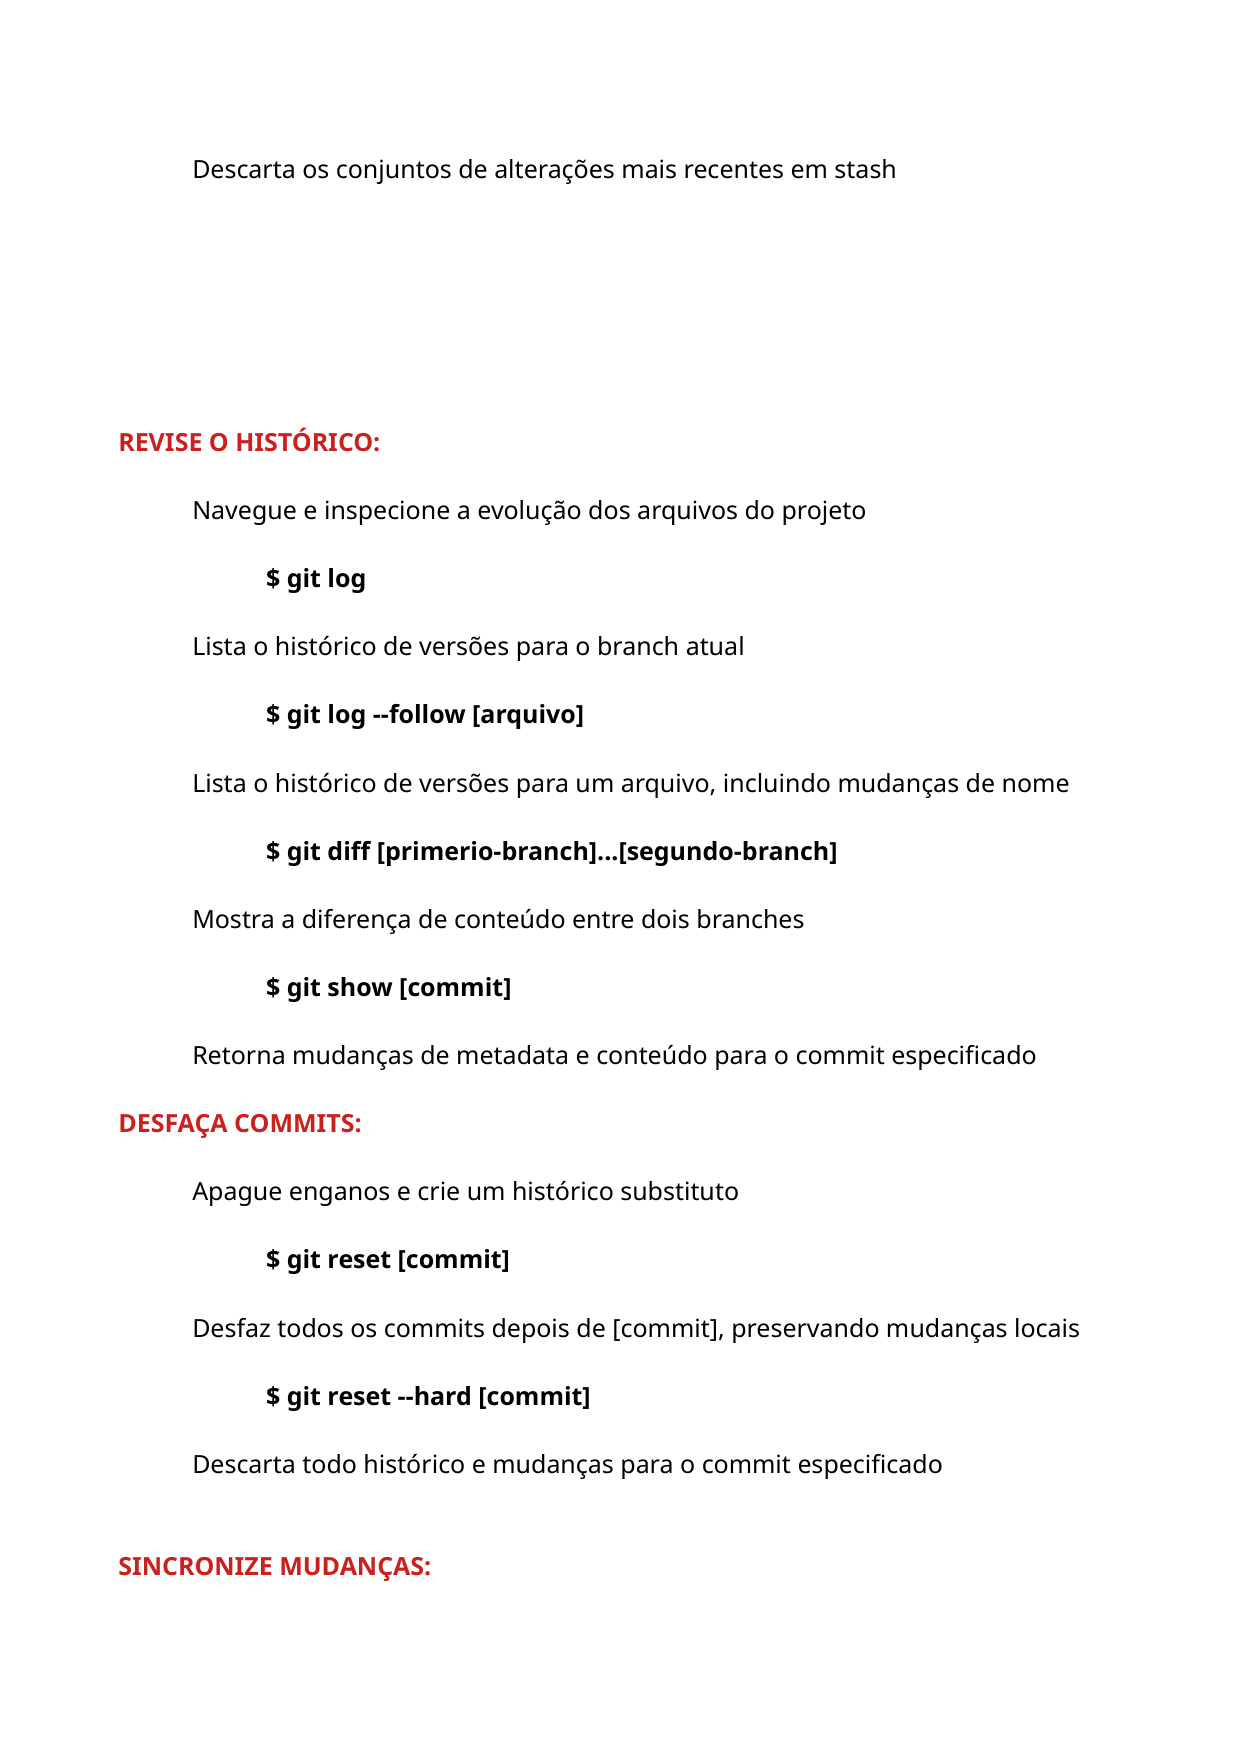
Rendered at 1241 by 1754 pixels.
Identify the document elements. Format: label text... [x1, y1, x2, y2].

text $ git reset --hard [commit] [118, 1378, 1122, 1412]
text Apague enganos e crie um histórico substituto [118, 1174, 1122, 1208]
text $ git reset [commit] [118, 1242, 1122, 1276]
text Navegue e inspecione a evolução dos arquivos do projeto [118, 493, 1122, 527]
text Descarta os conjuntos de alterações mais recentes em stash [118, 152, 1122, 186]
text Lista o histórico de versões para o branch atual [118, 629, 1122, 663]
text SINCRONIZE MUDANÇAS: [118, 1549, 1122, 1583]
text $ git show [commit] [118, 970, 1122, 1004]
text Retorna mudanças de metadata e conteúdo para o commit especificado [118, 1038, 1122, 1072]
text $ git log [118, 561, 1122, 595]
text Desfaz todos os commits depois de [commit], preservando mudanças locais [118, 1310, 1122, 1344]
text $ git diff [primerio-branch]...[segundo-branch] [118, 833, 1122, 867]
text DESFAÇA COMMITS: [118, 1106, 1122, 1140]
text Mostra a diferença de conteúdo entre dois branches [118, 902, 1122, 936]
text $ git log --follow [arquivo] [118, 697, 1122, 731]
text Descarta todo histórico e mudanças para o commit especificado [118, 1447, 1122, 1481]
text REVISE O HISTÓRICO: [118, 425, 1122, 459]
text Lista o histórico de versões para um arquivo, incluindo mudanças de nome [118, 765, 1122, 799]
